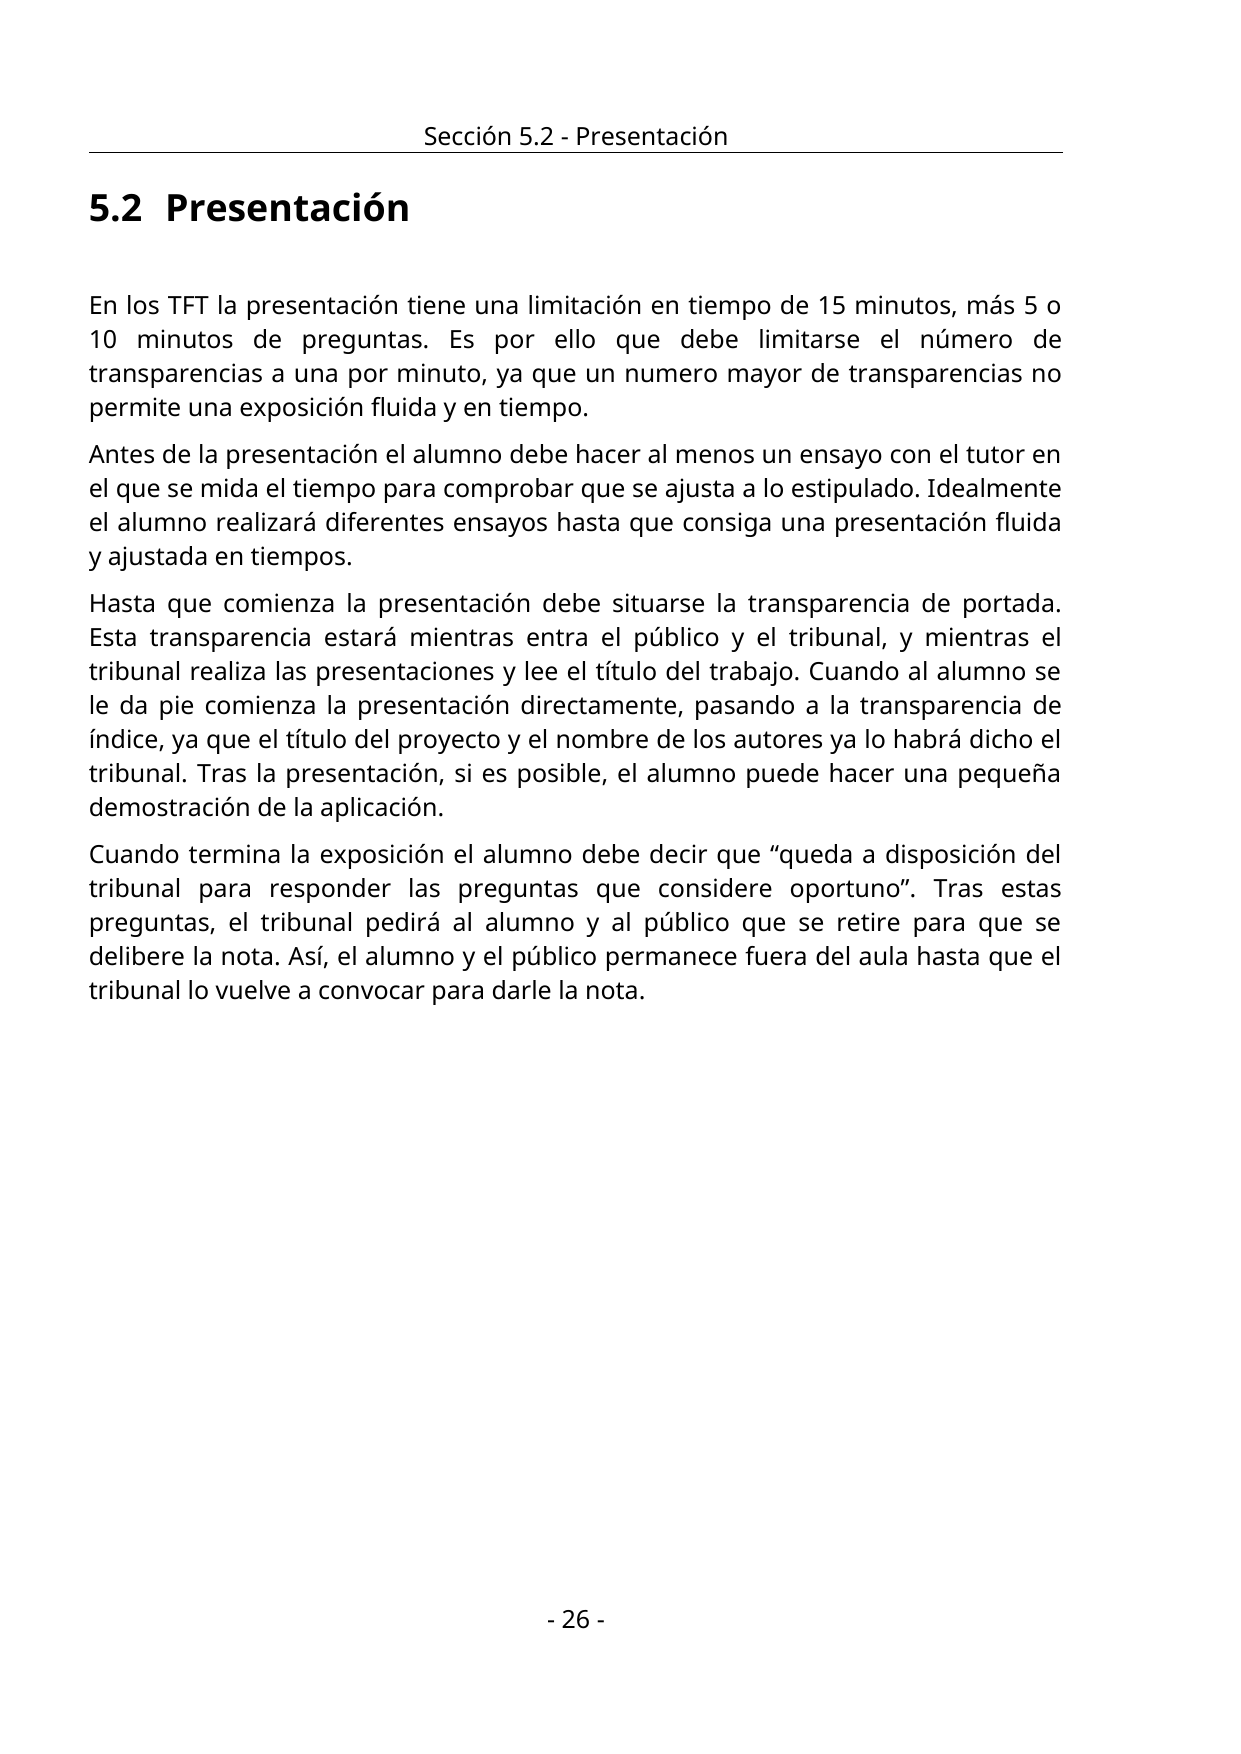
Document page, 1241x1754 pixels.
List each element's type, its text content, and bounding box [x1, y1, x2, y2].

text En los TFT la presentación tiene una limitación en tiempo de 15 minutos, más 5 o 10 minutos de preguntas. Es por ello que debe limitarse el número de transparencias a una por minuto, ya que un numero mayor de transparencias no permite una exposición fluida y en tiempo. [88, 288, 1063, 424]
text Cuando termina la exposición el alumno debe decir que “queda a disposición del tribunal para responder las preguntas que considere oportuno”. Tras estas preguntas, el tribunal pedirá al alumno y al público que se retire para que se delibere la nota. Así, el alumno y el público permanece fuera del aula hasta que el tribunal lo vuelve a convocar para darle la nota. [88, 836, 1063, 1007]
text Hasta que comienza la presentación debe situarse la transparencia de portada. Esta transparencia estará mientras entra el público y el tribunal, y mientras el tribunal realiza las presentaciones y lee el título del trabajo. Cuando al alumno se le da pie comienza la presentación directamente, pasando a la transparencia de índice, ya que el título del proyecto y el nombre de los autores ya lo habrá dicho el tribunal. Tras la presentación, si es posible, el alumno puede hacer una pequeña demostración de la aplicación. [88, 585, 1063, 824]
subtitle Presentación [88, 182, 1063, 233]
text Antes de la presentación el alumno debe hacer al menos un ensayo con el tutor en el que se mida el tiempo para comprobar que se ajusta a lo estipulado. Idealmente el alumno realizará diferentes ensayos hasta que consiga una presentación fluida y ajustada en tiempos. [88, 437, 1063, 573]
